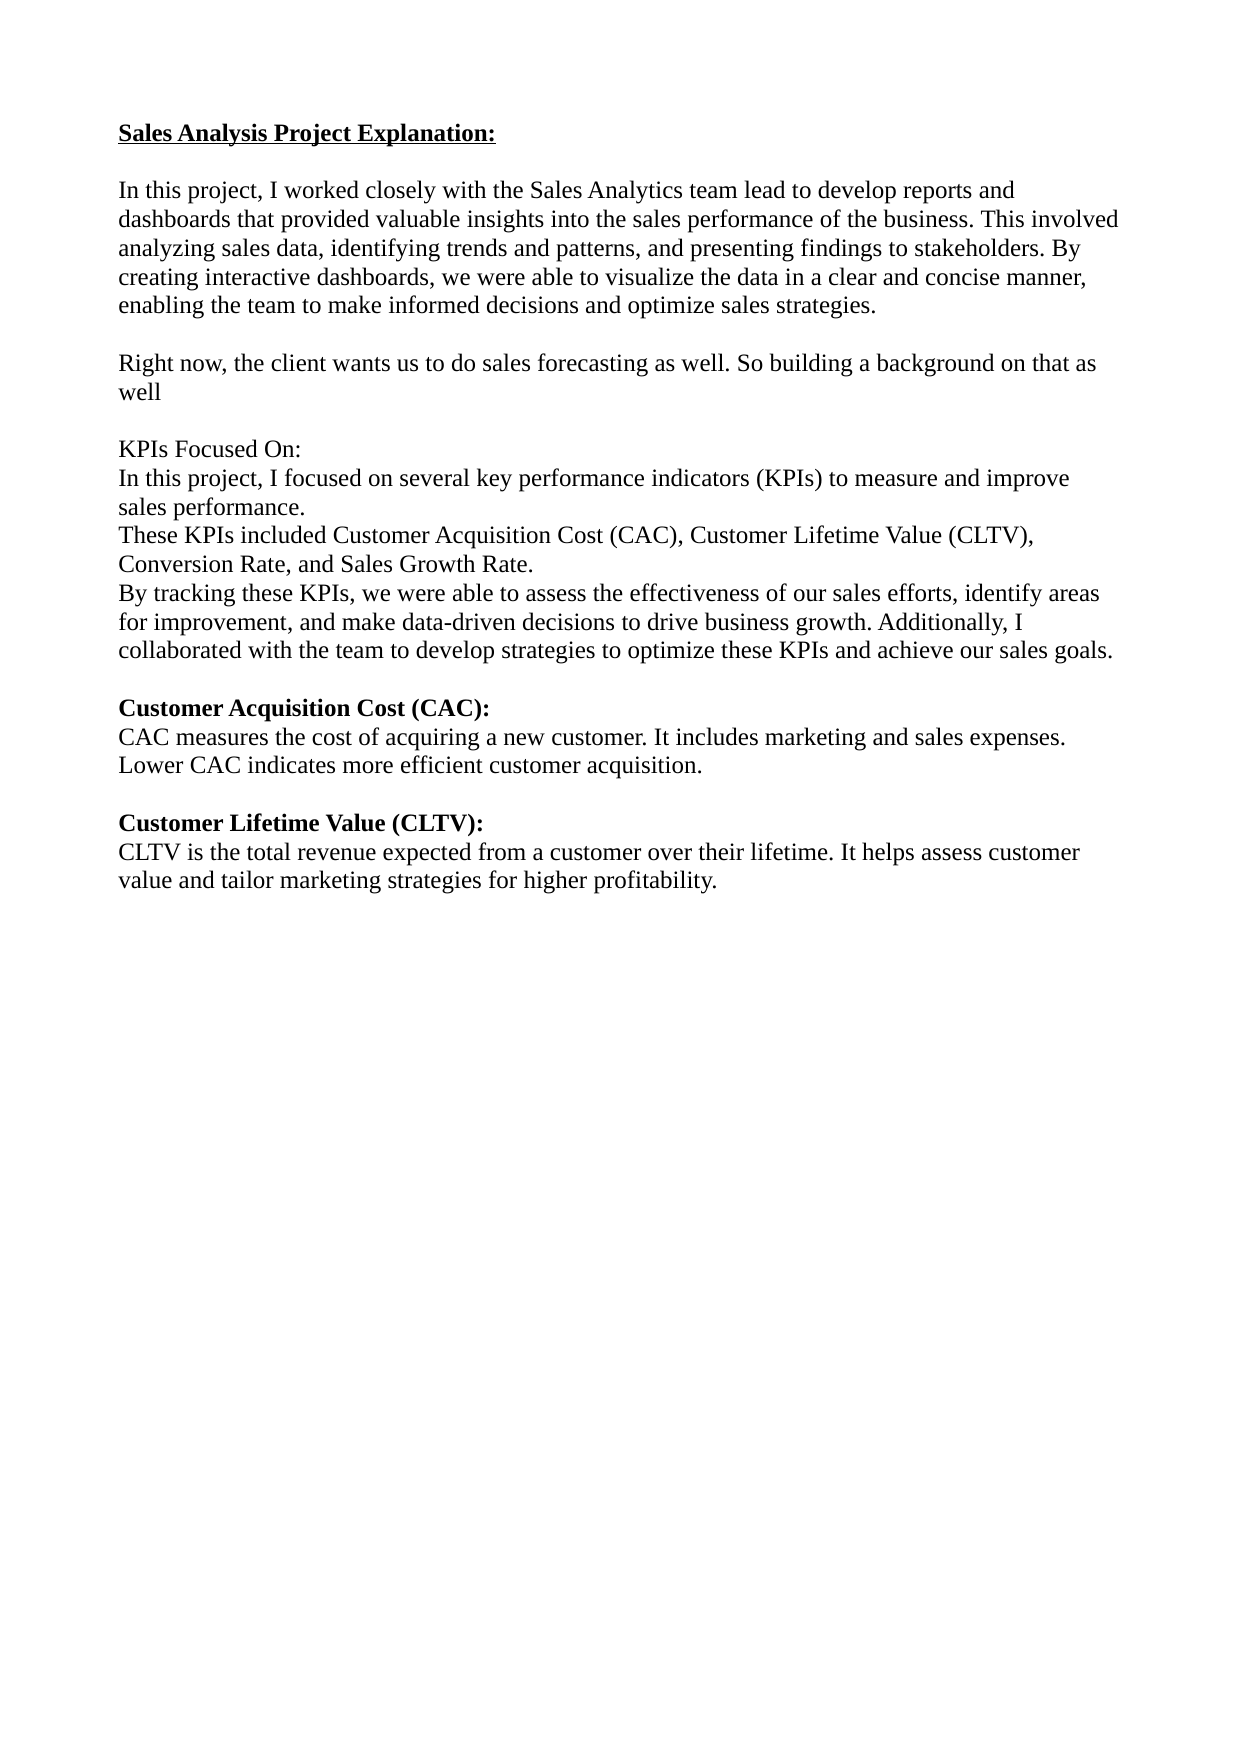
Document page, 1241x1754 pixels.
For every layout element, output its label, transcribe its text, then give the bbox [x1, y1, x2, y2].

text CAC measures the cost of acquiring a new customer. It includes marketing and sales expenses. Lower CAC indicates more efficient customer acquisition. [118, 722, 1122, 779]
text CLTV is the total revenue expected from a customer over their lifetime. It helps assess customer value and tailor marketing strategies for higher profitability. [118, 837, 1122, 894]
text Sales Analysis Project Explanation: [118, 118, 1122, 147]
text In this project, I worked closely with the Sales Analytics team lead to develop reports and dashboards that provided valuable insights into the sales performance of the business. This involved analyzing sales data, identifying trends and patterns, and presenting findings to stakeholders. By creating interactive dashboards, we were able to visualize the data in a clear and concise manner, enabling the team to make informed decisions and optimize sales strategies. [118, 176, 1122, 319]
text In this project, I focused on several key performance indicators (KPIs) to measure and improve sales performance. [118, 463, 1122, 521]
text By tracking these KPIs, we were able to assess the effectiveness of our sales efforts, identify areas for improvement, and make data-driven decisions to drive business growth. Additionally, I collaborated with the team to develop strategies to optimize these KPIs and achieve our sales goals. [118, 578, 1122, 664]
text Customer Lifetime Value (CLTV): [118, 808, 1122, 837]
text KPIs Focused On: [118, 434, 1122, 463]
text Customer Acquisition Cost (CAC): [118, 693, 1122, 722]
text Right now, the client wants us to do sales forecasting as well. So building a background on that as well [118, 348, 1122, 406]
text These KPIs included Customer Acquisition Cost (CAC), Customer Lifetime Value (CLTV), Conversion Rate, and Sales Growth Rate. [118, 521, 1122, 578]
